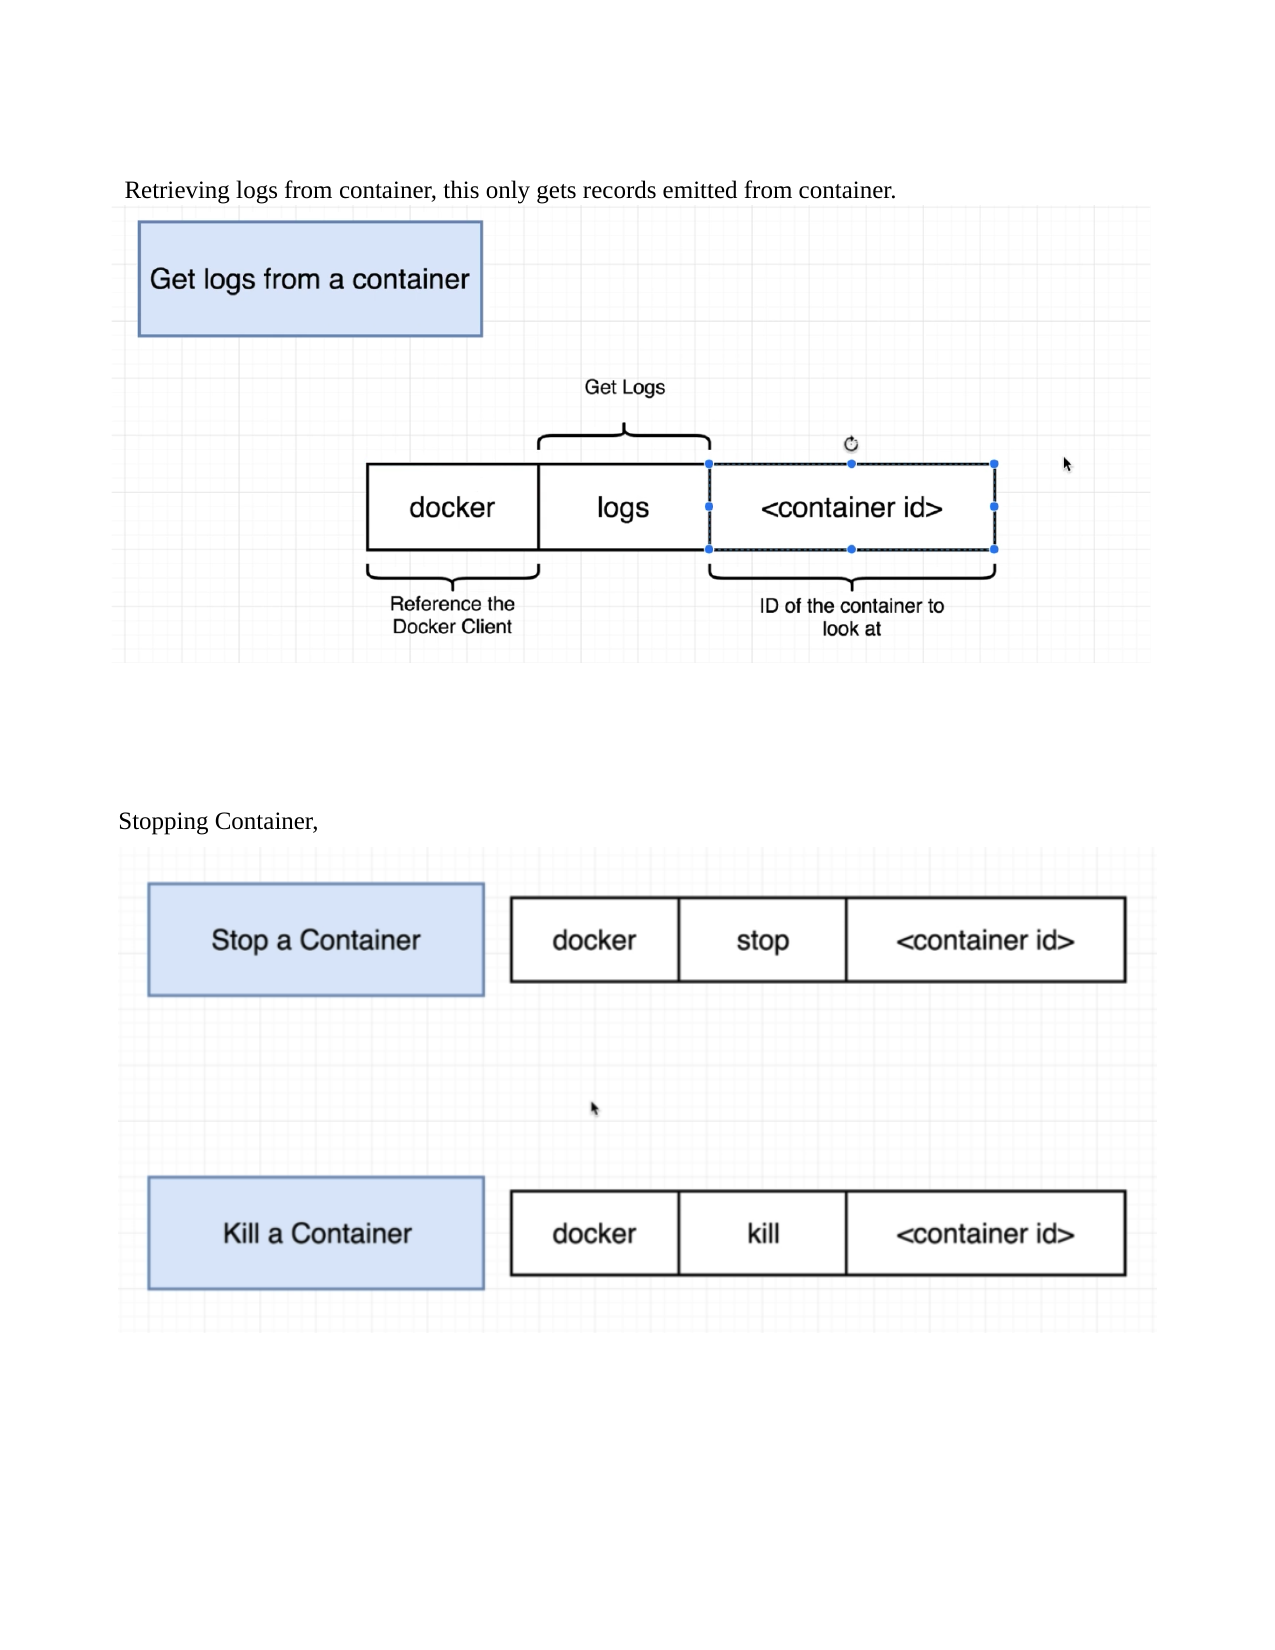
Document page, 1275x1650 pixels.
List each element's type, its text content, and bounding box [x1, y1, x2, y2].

picture [111, 205, 1151, 663]
text Stopping Container, [118, 806, 1157, 835]
text Retrieving logs from container, this only gets records emitted from container. [118, 147, 1157, 204]
picture [118, 847, 1157, 1333]
